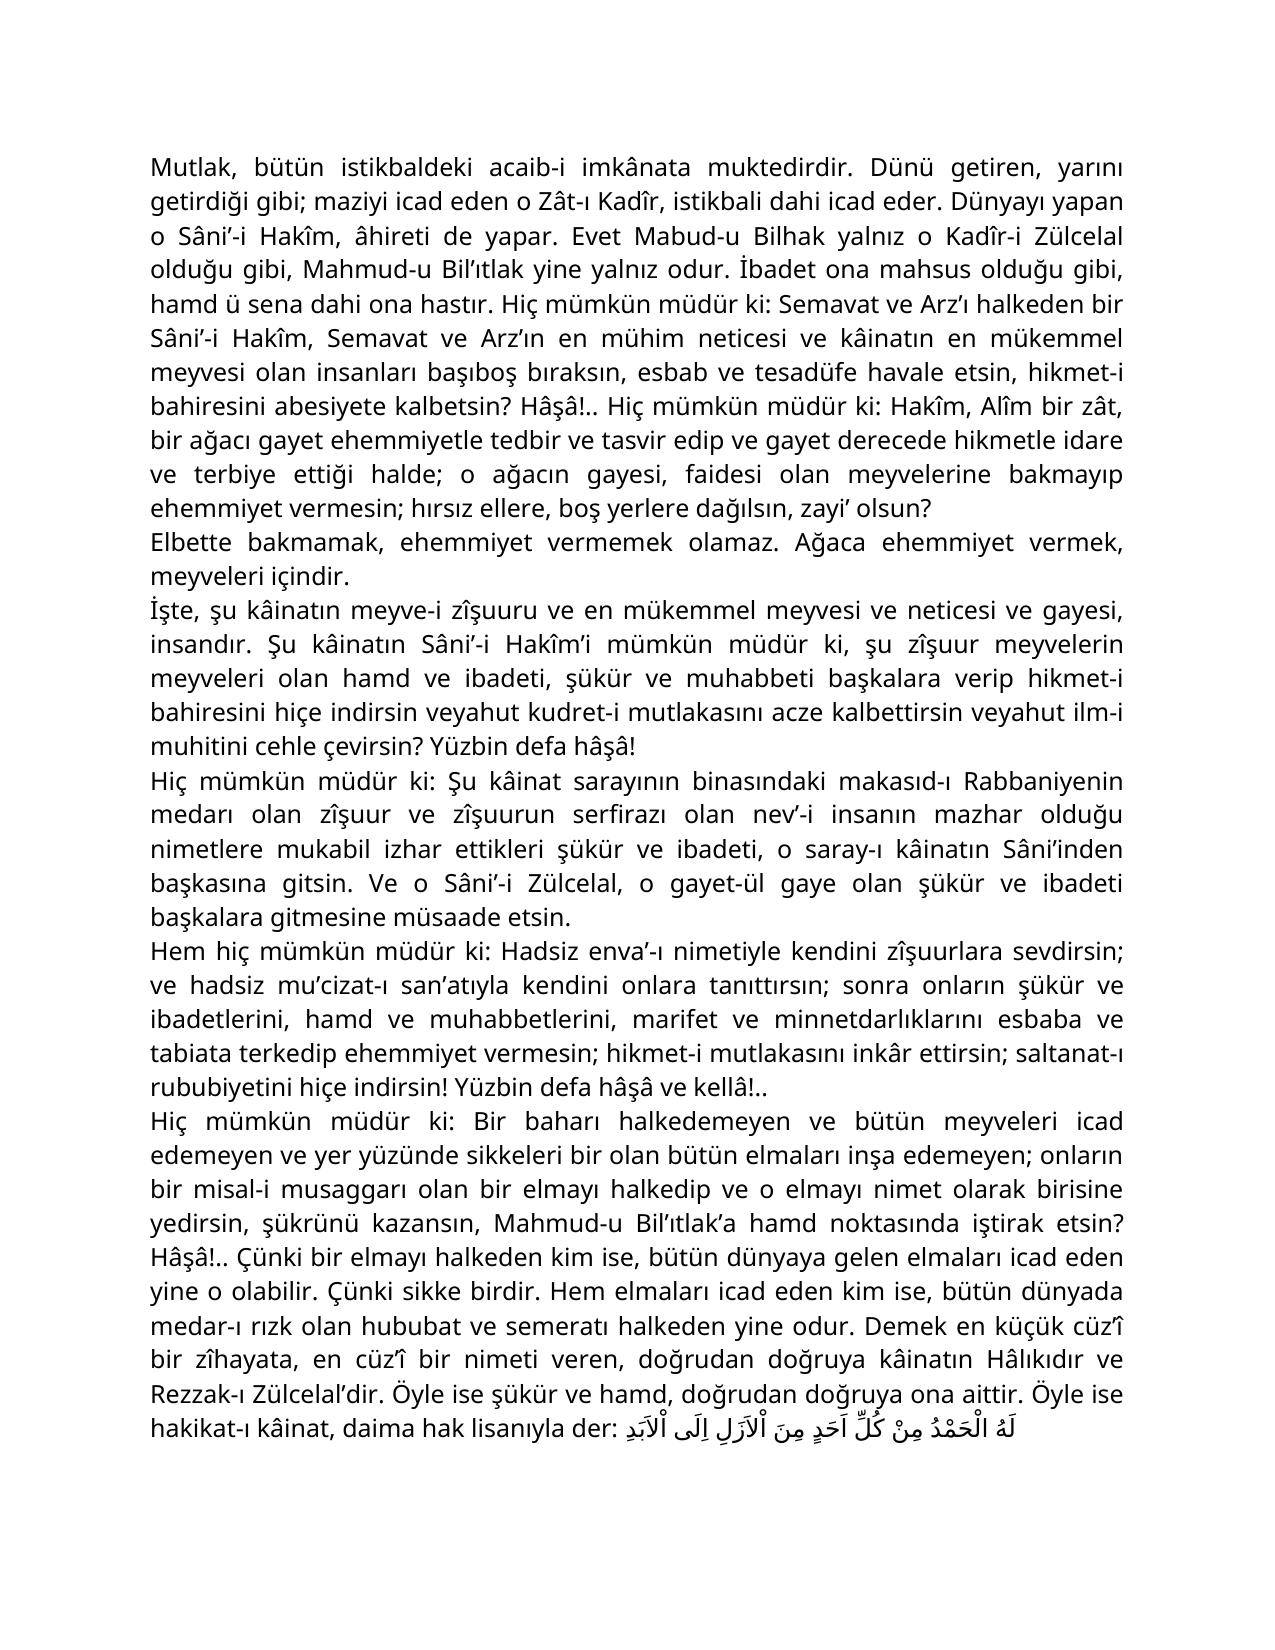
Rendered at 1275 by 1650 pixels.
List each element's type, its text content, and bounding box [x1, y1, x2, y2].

text İşte, şu kâinatın meyve-i zîşuuru ve en mükemmel meyvesi ve neticesi ve gayesi, insandır. Şu kâinatın Sâni’-i Hakîm’i mümkün müdür ki, şu zîşuur meyvelerin meyveleri olan hamd ve ibadeti, şükür ve muhabbeti başkalara verip hikmet-i bahiresini hiçe indirsin veyahut kudret-i mutlakasını acze kalbettirsin veyahut ilm-i muhitini cehle çevirsin? Yüzbin defa hâşâ! [150, 593, 1125, 763]
text Hiç mümkün müdür ki: Şu kâinat sarayının binasındaki makasıd-ı Rabbaniyenin medarı olan zîşuur ve zîşuurun serfirazı olan nev’-i insanın mazhar olduğu nimetlere mukabil izhar ettikleri şükür ve ibadeti, o saray-ı kâinatın Sâni’inden başkasına gitsin. Ve o Sâni’-i Zülcelal, o gayet-ül gaye olan şükür ve ibadeti başkalara gitmesine müsaade etsin. [150, 763, 1125, 933]
text Elbette bakmamak, ehemmiyet vermemek olamaz. Ağaca ehemmiyet vermek, meyveleri içindir. [150, 525, 1125, 593]
text Hiç mümkün müdür ki: Bir baharı halkedemeyen ve bütün meyveleri icad edemeyen ve yer yüzünde sikkeleri bir olan bütün elmaları inşa edemeyen; onların bir misal-i musaggarı olan bir elmayı halkedip ve o elmayı nimet olarak birisine yedirsin, şükrünü kazansın, Mahmud-u Bil’ıtlak’a hamd noktasında iştirak etsin? Hâşâ!.. Çünki bir elmayı halkeden kim ise, bütün dünyaya gelen elmaları icad eden yine o olabilir. Çünki sikke birdir. Hem elmaları icad eden kim ise, bütün dünyada medar-ı rızk olan hububat ve semeratı halkeden yine odur. Demek en küçük cüz’î bir zîhayata, en cüz’î bir nimeti veren, doğrudan doğruya kâinatın Hâlıkıdır ve Rezzak-ı Zülcelal’dir. Öyle ise şükür ve hamd, doğrudan doğruya ona aittir. Öyle ise hakikat-ı kâinat, daima hak lisanıyla der: لَهُ الْحَمْدُ مِنْ كُلِّ اَحَدٍ مِنَ اْلاَزَلِ اِلَى اْلاَبَدِ [150, 1104, 1125, 1444]
text Hem hiç mümkün müdür ki: Hadsiz enva’-ı nimetiyle kendini zîşuurlara sevdirsin; ve hadsiz mu’cizat-ı san’atıyla kendini onlara tanıttırsın; sonra onların şükür ve ibadetlerini, hamd ve muhabbetlerini, marifet ve minnetdarlıklarını esbaba ve tabiata terkedip ehemmiyet vermesin; hikmet-i mutlakasını inkâr ettirsin; saltanat-ı rububiyetini hiçe indirsin! Yüzbin defa hâşâ ve kellâ!.. [150, 933, 1125, 1104]
text Mutlak, bütün istikbaldeki acaib-i imkânata muktedirdir. Dünü getiren, yarını getirdiği gibi; maziyi icad eden o Zât-ı Kadîr, istikbali dahi icad eder. Dünyayı yapan o Sâni’-i Hakîm, âhireti de yapar. Evet Mabud-u Bilhak yalnız o Kadîr-i Zülcelal olduğu gibi, Mahmud-u Bil’ıtlak yine yalnız odur. İbadet ona mahsus olduğu gibi, hamd ü sena dahi ona hastır. Hiç mümkün müdür ki: Semavat ve Arz’ı halkeden bir Sâni’-i Hakîm, Semavat ve Arz’ın en mühim neticesi ve kâinatın en mükemmel meyvesi olan insanları başıboş bıraksın, esbab ve tesadüfe havale etsin, hikmet-i bahiresini abesiyete kalbetsin? Hâşâ!.. Hiç mümkün müdür ki: Hakîm, Alîm bir zât, bir ağacı gayet ehemmiyetle tedbir ve tasvir edip ve gayet derecede hikmetle idare ve terbiye ettiği halde; o ağacın gayesi, faidesi olan meyvelerine bakmayıp ehemmiyet vermesin; hırsız ellere, boş yerlere dağılsın, zayi’ olsun? [150, 150, 1125, 525]
